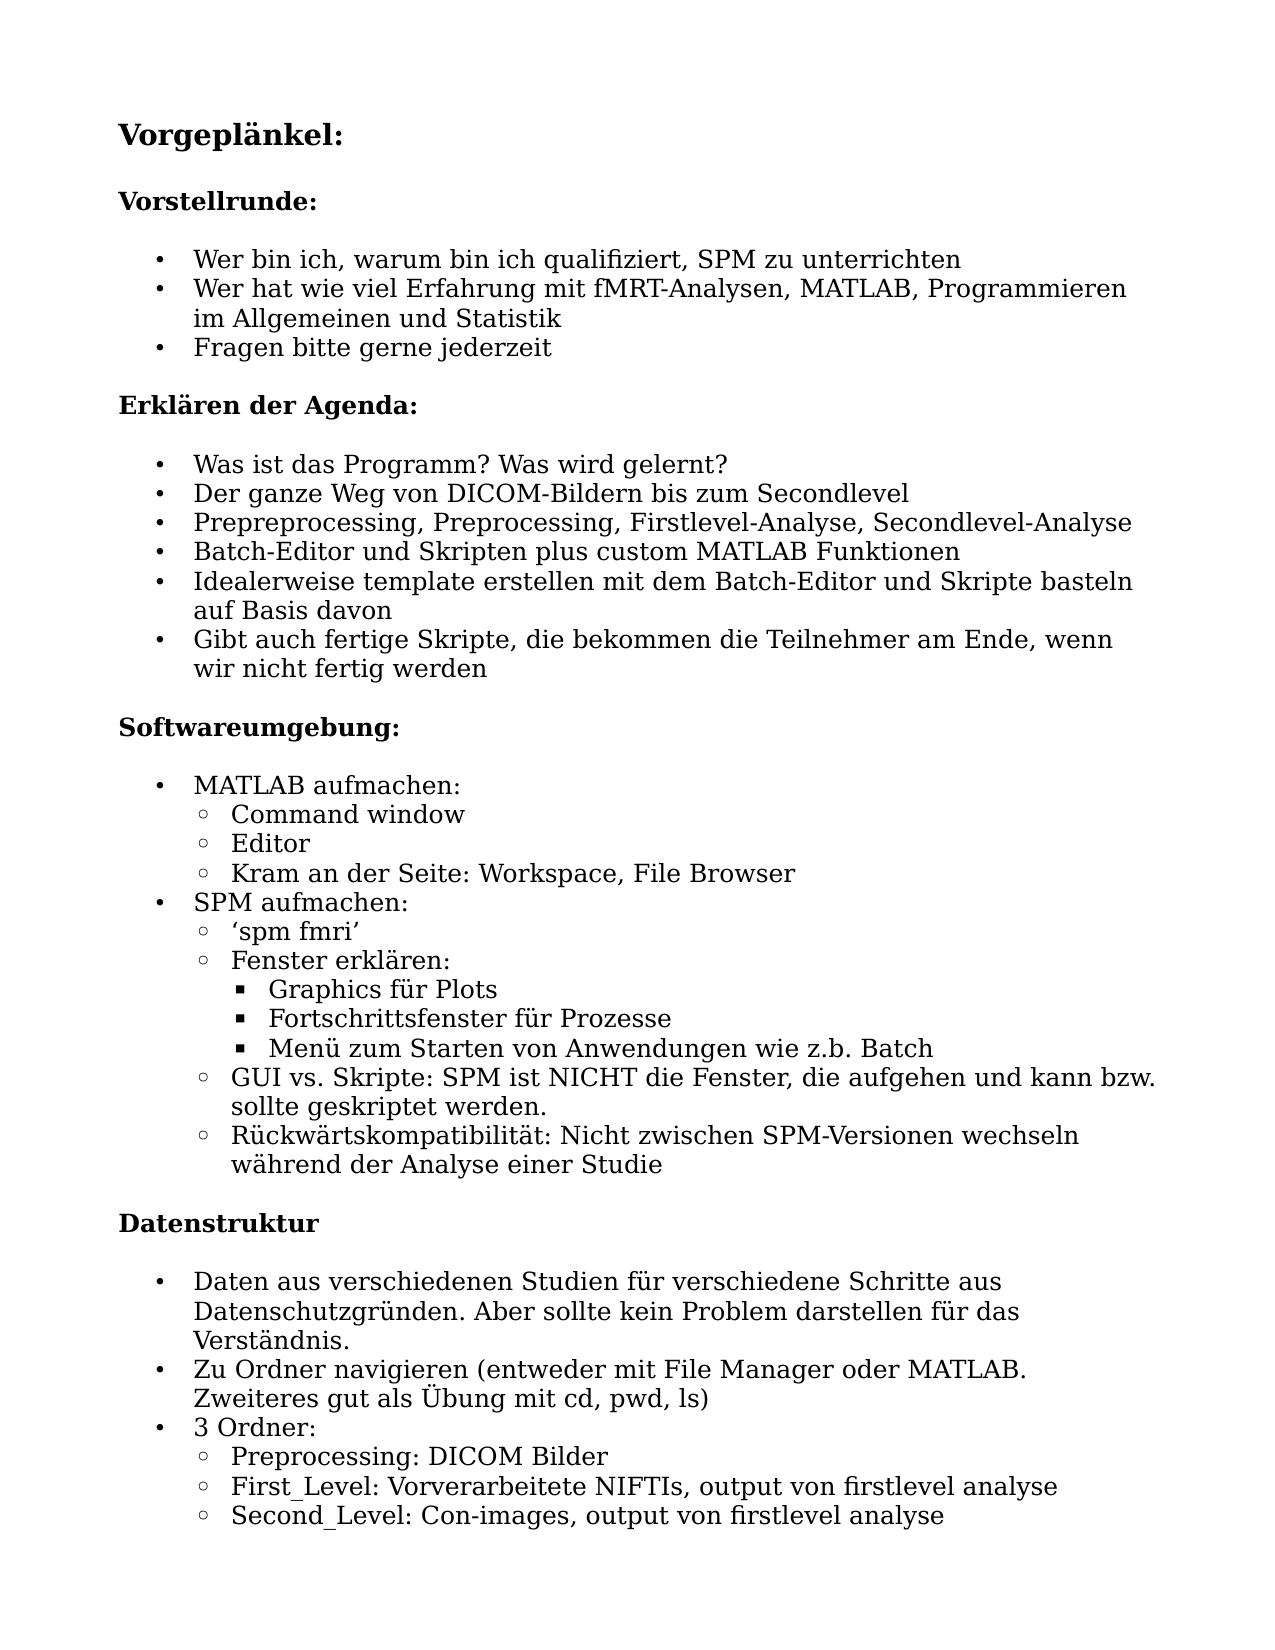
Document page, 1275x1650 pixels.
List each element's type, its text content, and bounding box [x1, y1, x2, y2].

list ‘spm fmri’ [193, 917, 1157, 946]
list 3 Ordner: [156, 1413, 1157, 1442]
list Fragen bitte gerne jederzeit [156, 333, 1157, 362]
list Menü zum Starten von Anwendungen wie z.b. Batch [231, 1034, 1157, 1063]
list Zu Ordner navigieren (entweder mit File Manager oder MATLAB. Zweiteres gut als Übung mit cd, pwd, ls) [156, 1355, 1157, 1413]
list SPM aufmachen: [156, 888, 1157, 917]
list Kram an der Seite: Workspace, File Browser [193, 859, 1157, 888]
list Daten aus verschiedenen Studien für verschiedene Schritte aus Datenschutzgründen. Aber sollte kein Problem darstellen für das Verständnis. [156, 1267, 1157, 1355]
list Batch-Editor und Skripten plus custom MATLAB Funktionen [156, 537, 1157, 567]
list Wer hat wie viel Erfahrung mit fMRT-Analysen, MATLAB, Programmieren im Allgemeinen und Statistik [156, 274, 1157, 333]
list Graphics für Plots [231, 975, 1157, 1004]
list Editor [193, 829, 1157, 859]
list Wer bin ich, warum bin ich qualifiziert, SPM zu unterrichten [156, 245, 1157, 274]
text Vorgeplänkel: [118, 118, 1157, 152]
list Idealerweise template erstellen mit dem Batch-Editor und Skripte basteln auf Basis davon [156, 567, 1157, 625]
list Second_Level: Con-images, output von firstlevel analyse [193, 1501, 1157, 1530]
list Rückwärtskompatibilität: Nicht zwischen SPM-Versionen wechseln während der Analyse einer Studie [193, 1121, 1157, 1179]
list Prepreprocessing, Preprocessing, Firstlevel-Analyse, Secondlevel-Analyse [156, 508, 1157, 537]
list GUI vs. Skripte: SPM ist NICHT die Fenster, die aufgehen und kann bzw. sollte geskriptet werden. [193, 1063, 1157, 1121]
list First_Level: Vorverarbeitete NIFTIs, output von firstlevel analyse [193, 1472, 1157, 1501]
list Der ganze Weg von DICOM-Bildern bis zum Secondlevel [156, 479, 1157, 508]
text Softwareumgebung: [118, 712, 1157, 742]
list Gibt auch fertige Skripte, die bekommen die Teilnehmer am Ende, wenn wir nicht fertig werden [156, 625, 1157, 683]
text Datenstruktur [118, 1209, 1157, 1238]
list Preprocessing: DICOM Bilder [193, 1442, 1157, 1472]
list Fenster erklären: [193, 946, 1157, 975]
text Erklären der Agenda: [118, 391, 1157, 421]
list MATLAB aufmachen: [156, 771, 1157, 800]
text Vorstellrunde: [118, 187, 1157, 216]
list Command window [193, 800, 1157, 829]
list Fortschrittsfenster für Prozesse [231, 1004, 1157, 1034]
list Was ist das Programm? Was wird gelernt? [156, 450, 1157, 479]
